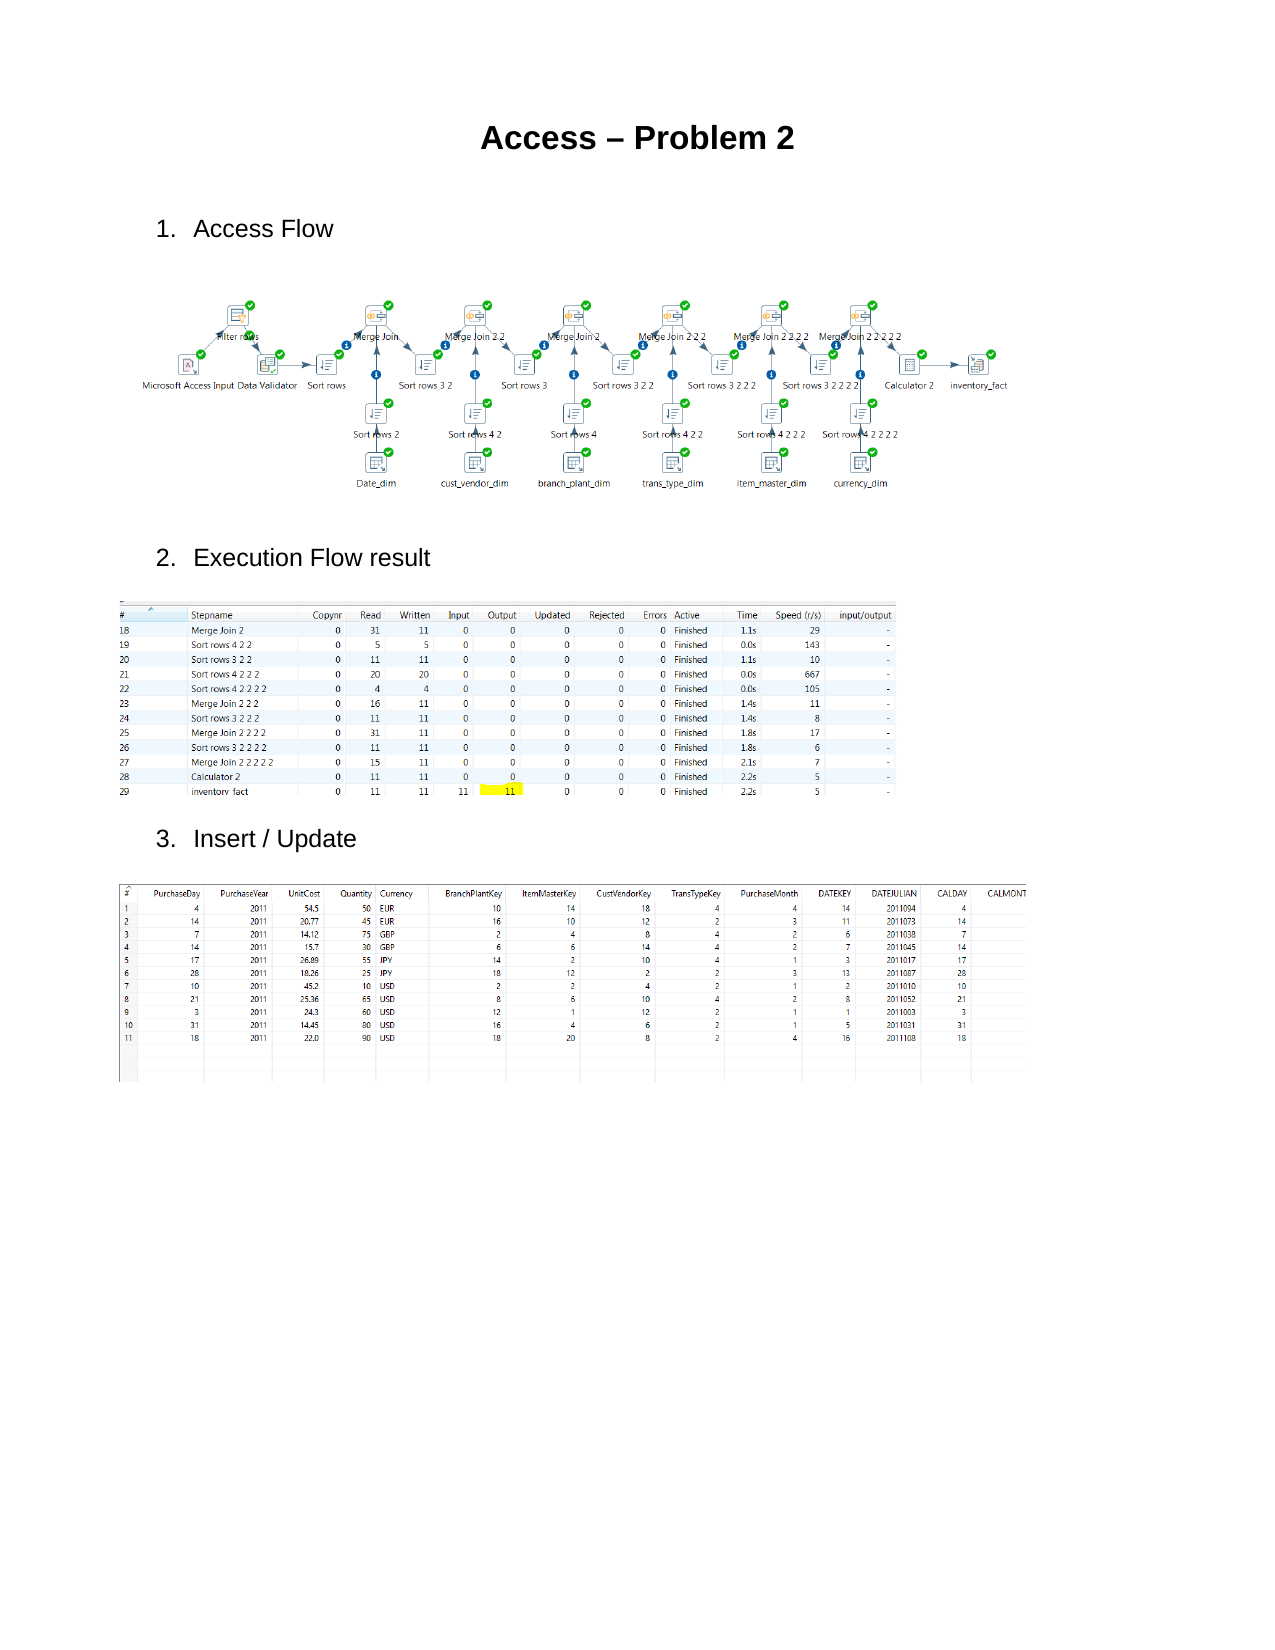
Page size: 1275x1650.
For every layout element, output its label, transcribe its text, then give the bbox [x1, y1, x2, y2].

list Access Flow [156, 214, 1157, 243]
picture [118, 882, 1026, 1082]
list Insert / Update [156, 824, 1157, 853]
text Access – Problem 2 [118, 118, 1157, 157]
list Execution Flow result [156, 543, 1157, 571]
picture [119, 746, 897, 795]
picture [119, 273, 1028, 513]
